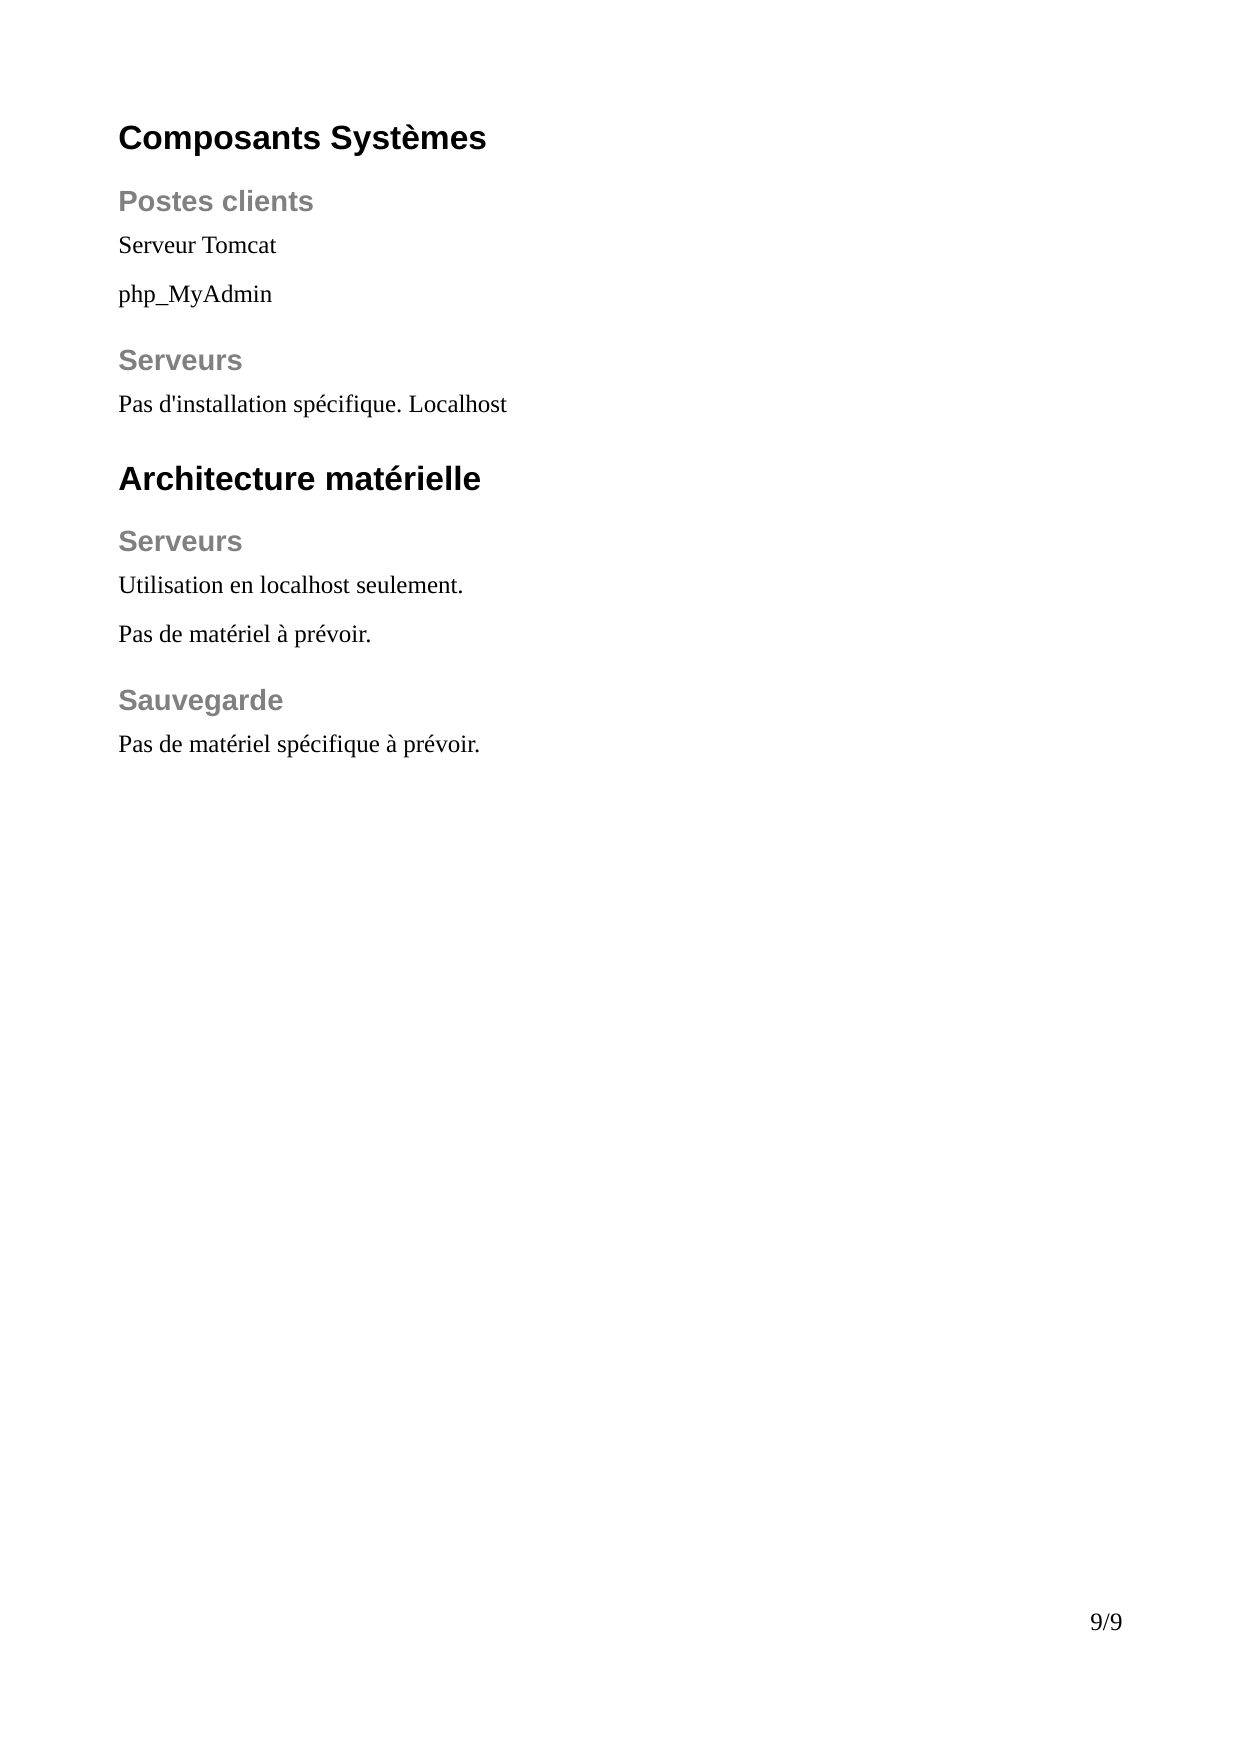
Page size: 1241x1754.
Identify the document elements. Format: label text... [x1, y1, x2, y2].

text Pas d'installation spécifique. Localhost [118, 389, 1122, 417]
subtitle Serveurs [118, 343, 1122, 376]
text Pas de matériel spécifique à prévoir. [118, 729, 1122, 758]
subtitle Postes clients [118, 184, 1122, 217]
text php_MyAdmin [118, 279, 1122, 308]
subtitle Sauvegarde [118, 683, 1122, 717]
subtitle Architecture matérielle [118, 458, 1122, 497]
subtitle Serveurs [118, 524, 1122, 558]
text Pas de matériel à prévoir. [118, 619, 1122, 648]
text Serveur Tomcat [118, 230, 1122, 259]
subtitle Composants Systèmes [118, 118, 1122, 157]
text Utilisation en localhost seulement. [118, 570, 1122, 599]
